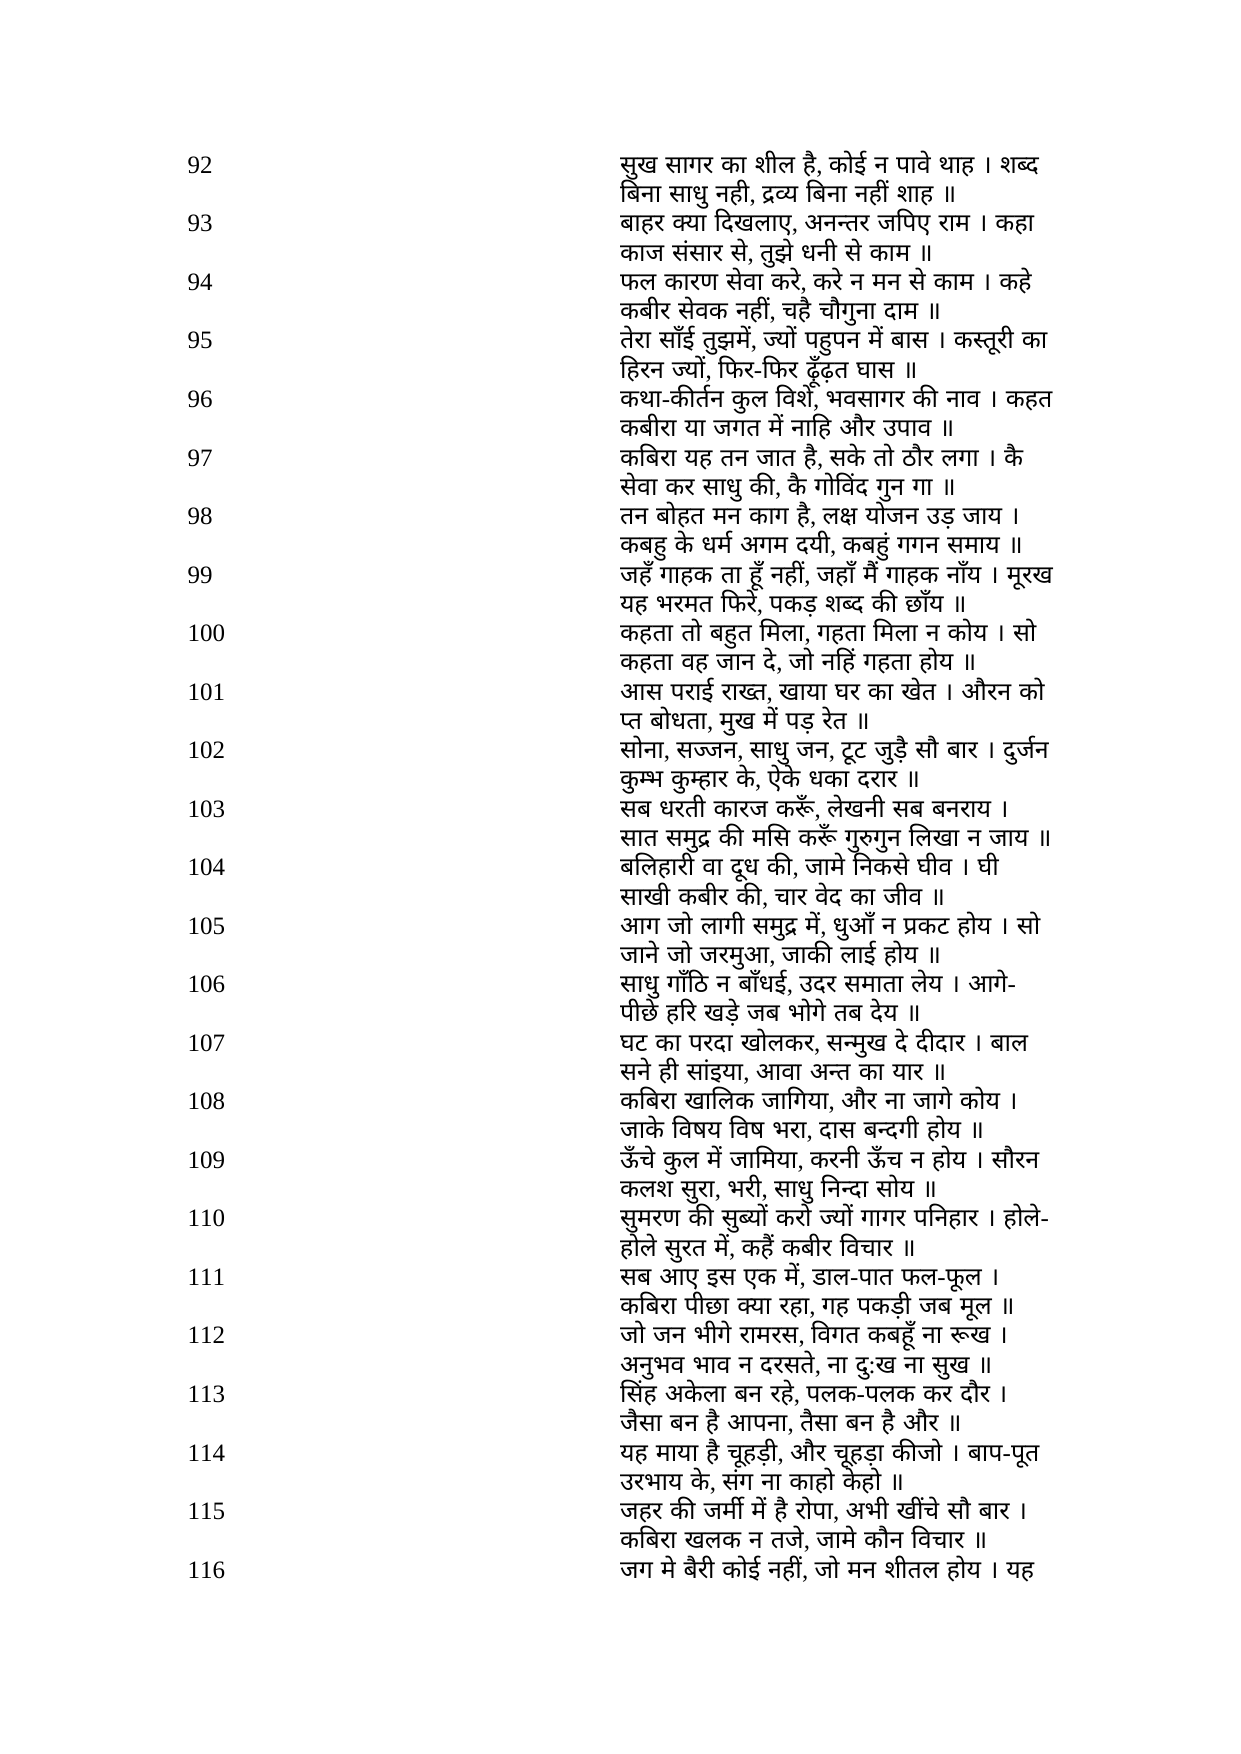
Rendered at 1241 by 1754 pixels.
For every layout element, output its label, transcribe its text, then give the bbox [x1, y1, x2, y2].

table_cell 108 [188, 1086, 620, 1145]
table_cell 113 [188, 1379, 620, 1438]
table_cell 106 [188, 969, 620, 1028]
table_cell 105 [188, 911, 620, 969]
table_cell 99 [188, 560, 620, 618]
table_cell 101 [188, 677, 620, 735]
table_cell 94 [188, 267, 620, 326]
table_cell तेरा साँई तुझमें, ज्यों पहुपन में बास । कस्तूरी का हिरन ज्यों, फिर-फिर ढ़ूँढ़त घास ॥ [620, 326, 1053, 384]
table_cell जहँ गाहक ता हूँ नहीं, जहाँ मैं गाहक नाँय । मूरख यह भरमत फिरे, पकड़ शब्द की छाँय ॥ [620, 560, 1053, 618]
table_cell 102 [188, 735, 620, 794]
table_cell 97 [188, 443, 620, 501]
table_cell 109 [188, 1145, 620, 1203]
table_cell 96 [188, 384, 620, 443]
table_cell 111 [188, 1262, 620, 1321]
table_cell आग जो लागी समुद्र में, धुआँ न प्रकट होय । सो जाने जो जरमुआ, जाकी लाई होय ॥ [620, 911, 1053, 969]
table_cell 95 [188, 326, 620, 384]
table_cell तन बोहत मन काग है, लक्ष योजन उड़ जाय । कबहु के धर्म अगम दयी, कबहुं गगन समाय ॥ [620, 501, 1053, 560]
table_cell जो जन भीगे रामरस, विगत कबहूँ ना रूख । अनुभव भाव न दरसते, ना दु:ख ना सुख ॥ [620, 1321, 1053, 1379]
table_cell साधु गाँठि न बाँधई, उदर समाता लेय । आगे-पीछे हरि खड़े जब भोगे तब देय ॥ [620, 969, 1053, 1028]
table_cell जहर की जर्मी में है रोपा, अभी खींचे सौ बार । कबिरा खलक न तजे, जामे कौन विचार ॥ [620, 1496, 1053, 1555]
table_cell 92 [188, 150, 620, 208]
table_cell जग मे बैरी कोई नहीं, जो मन शीतल होय । यह [620, 1555, 1053, 1584]
table_cell बलिहारी वा दूध की, जामे निकसे घीव । घी साखी कबीर की, चार वेद का जीव ॥ [620, 852, 1053, 911]
table_cell कबिरा खालिक जागिया, और ना जागे कोय । जाके विषय विष भरा, दास बन्दगी होय ॥ [620, 1086, 1053, 1145]
table_cell घट का परदा खोलकर, सन्मुख दे दीदार । बाल सने ही सांइया, आवा अन्त का यार ॥ [620, 1028, 1053, 1086]
table_cell सब आए इस एक में, डाल-पात फल-फूल । कबिरा पीछा क्या रहा, गह पकड़ी जब मूल ॥ [620, 1262, 1053, 1321]
table_cell 115 [188, 1496, 620, 1555]
table_cell 107 [188, 1028, 620, 1086]
table_cell यह माया है चूहड़ी, और चूहड़ा कीजो । बाप-पूत उरभाय के, संग ना काहो केहो ॥ [620, 1438, 1053, 1496]
table_cell 100 [188, 618, 620, 677]
table_cell 103 [188, 794, 620, 852]
table_cell 110 [188, 1204, 620, 1262]
table_cell कबिरा यह तन जात है, सके तो ठौर लगा । कै सेवा कर साधु की, कै गोविंद गुन गा ॥ [620, 443, 1053, 501]
table_cell 98 [188, 501, 620, 560]
table_cell सुख सागर का शील है, कोई न पावे थाह । शब्द बिना साधु नही, द्रव्य बिना नहीं शाह ॥ [620, 150, 1053, 208]
table_cell सिंह अकेला बन रहे, पलक-पलक कर दौर । जैसा बन है आपना, तैसा बन है और ॥ [620, 1379, 1053, 1438]
table_cell 116 [188, 1555, 620, 1584]
table_cell 104 [188, 852, 620, 911]
table_cell कथा-कीर्तन कुल विशे, भवसागर की नाव । कहत कबीरा या जगत में नाहि और उपाव ॥ [620, 384, 1053, 443]
table_cell आस पराई राख्त, खाया घर का खेत । औरन को प्त बोधता, मुख में पड़ रेत ॥ [620, 677, 1053, 735]
table_cell बाहर क्या दिखलाए, अनन्तर जपिए राम । कहा काज संसार से, तुझे धनी से काम ॥ [620, 209, 1053, 267]
table_cell फल कारण सेवा करे, करे न मन से काम । कहे कबीर सेवक नहीं, चहै चौगुना दाम ॥ [620, 267, 1053, 326]
table_cell 112 [188, 1321, 620, 1379]
table_cell सोना, सज्जन, साधु जन, टूट जुड़ै सौ बार । दुर्जन कुम्भ कुम्हार के, ऐके धका दरार ॥ [620, 735, 1053, 794]
table_cell 93 [188, 209, 620, 267]
table_cell 114 [188, 1438, 620, 1496]
table_cell कहता तो बहुत मिला, गहता मिला न कोय । सो कहता वह जान दे, जो नहिं गहता होय ॥ [620, 618, 1053, 677]
table_cell ऊँचे कुल में जामिया, करनी ऊँच न होय । सौरन कलश सुरा, भरी, साधु निन्दा सोय ॥ [620, 1145, 1053, 1203]
table_cell सुमरण की सुब्यों करो ज्यों गागर पनिहार । होले-होले सुरत में, कहैं कबीर विचार ॥ [620, 1204, 1053, 1262]
table_cell सब धरती कारज करूँ, लेखनी सब बनराय । सात समुद्र की मसि करूँ गुरुगुन लिखा न जाय ॥ [620, 794, 1053, 852]
